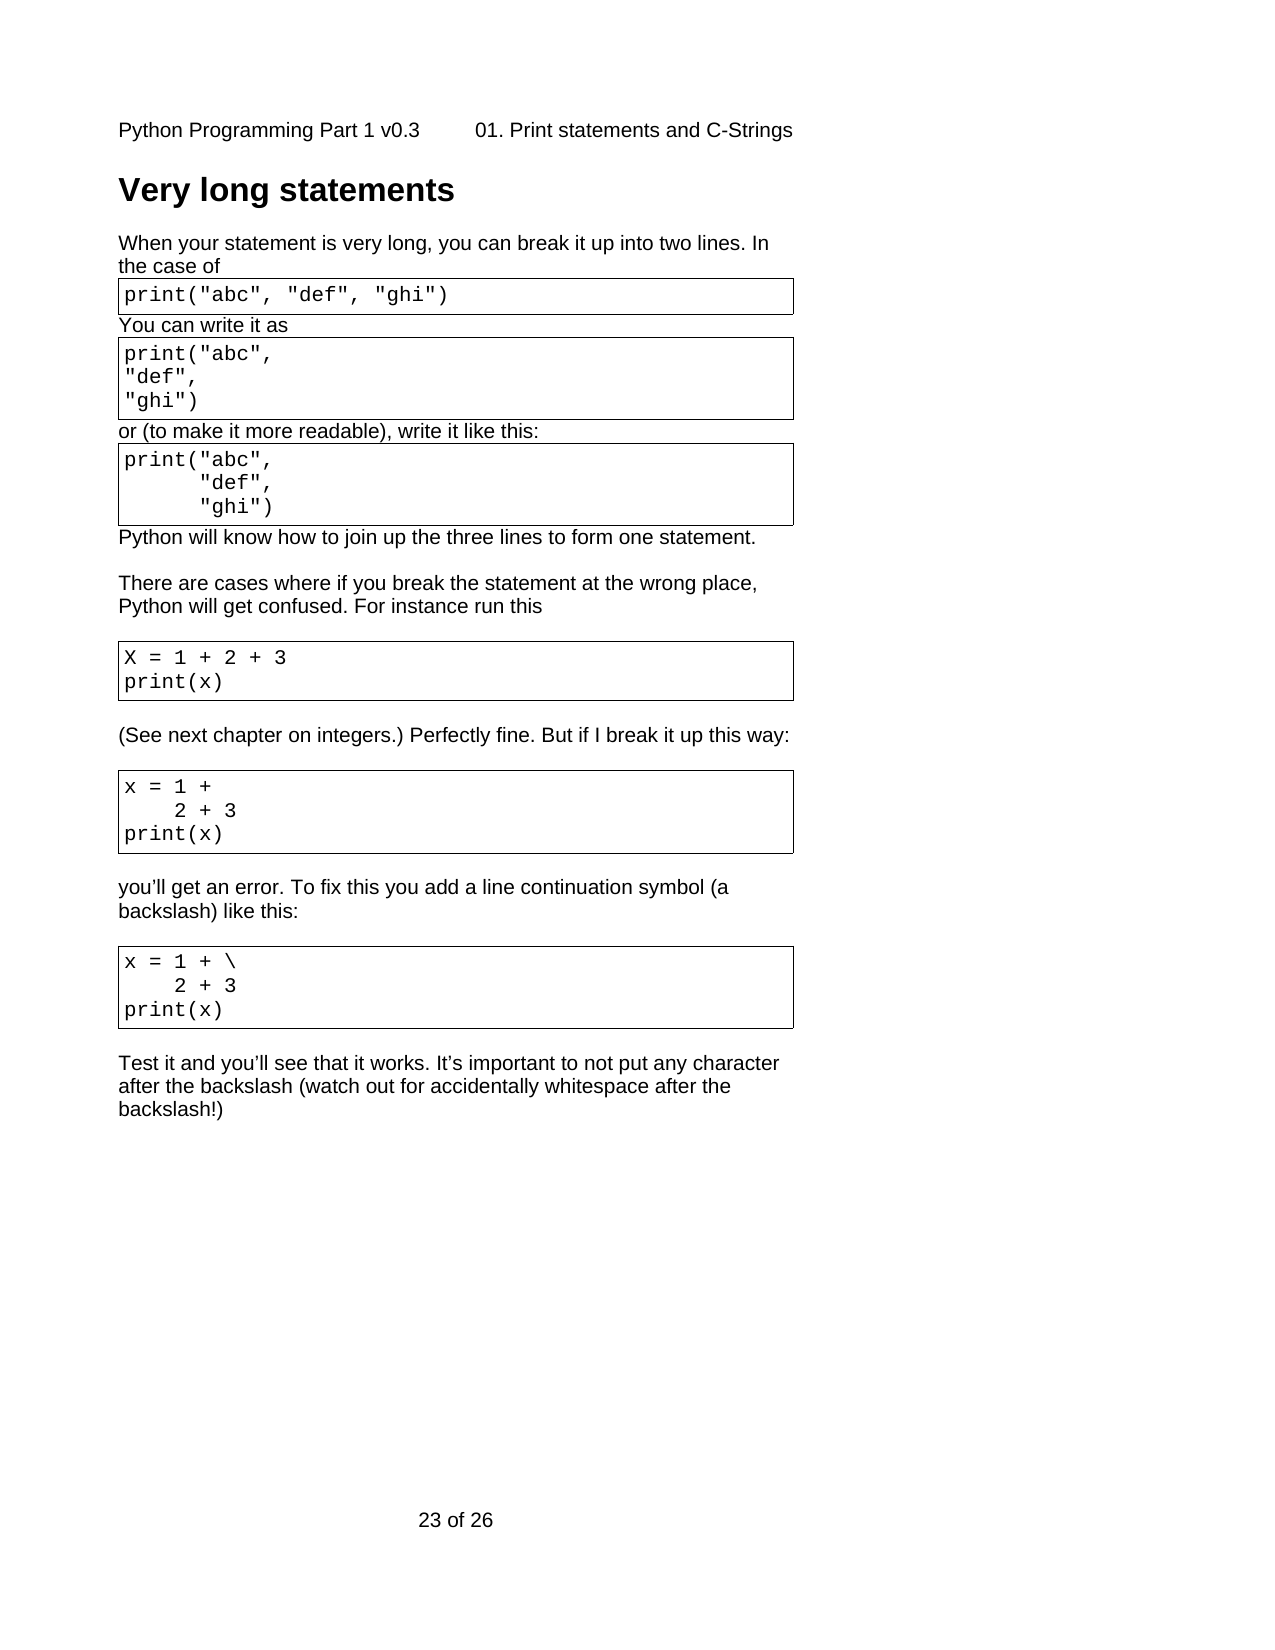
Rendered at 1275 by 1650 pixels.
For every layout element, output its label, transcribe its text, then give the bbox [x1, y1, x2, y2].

text Very long statements [118, 171, 793, 209]
table_header x = 1 + 2 + 3 print(x) [119, 771, 793, 853]
text (See next chapter on integers.) Perfectly fine. But if I break it up this way: [118, 724, 793, 747]
text you’ll get an error. To fix this you add a line continuation symbol (a backslash) like this: [118, 876, 793, 922]
text You can write it as [118, 315, 793, 337]
text When your statement is very long, you can break it up into two lines. In the case of [118, 232, 793, 278]
table_header print("abc", "def", "ghi") [119, 279, 793, 313]
table_header X = 1 + 2 + 3 print(x) [119, 642, 793, 700]
table_header print("abc", "def", "ghi") [119, 338, 793, 419]
text Test it and you’ll see that it works. It’s important to not put any character after the backslash (watch out for accidentally whitespace after the backslash!) [118, 1051, 793, 1121]
text There are cases where if you break the statement at the wrong place, Python will get confused. For instance run this [118, 572, 793, 618]
table_header x = 1 + \ 2 + 3 print(x) [119, 947, 793, 1028]
table_header print("abc", "def", "ghi") [119, 444, 793, 525]
text Python will know how to join up the three lines to form one statement. [118, 526, 793, 548]
text or (to make it more readable), write it like this: [118, 420, 793, 443]
